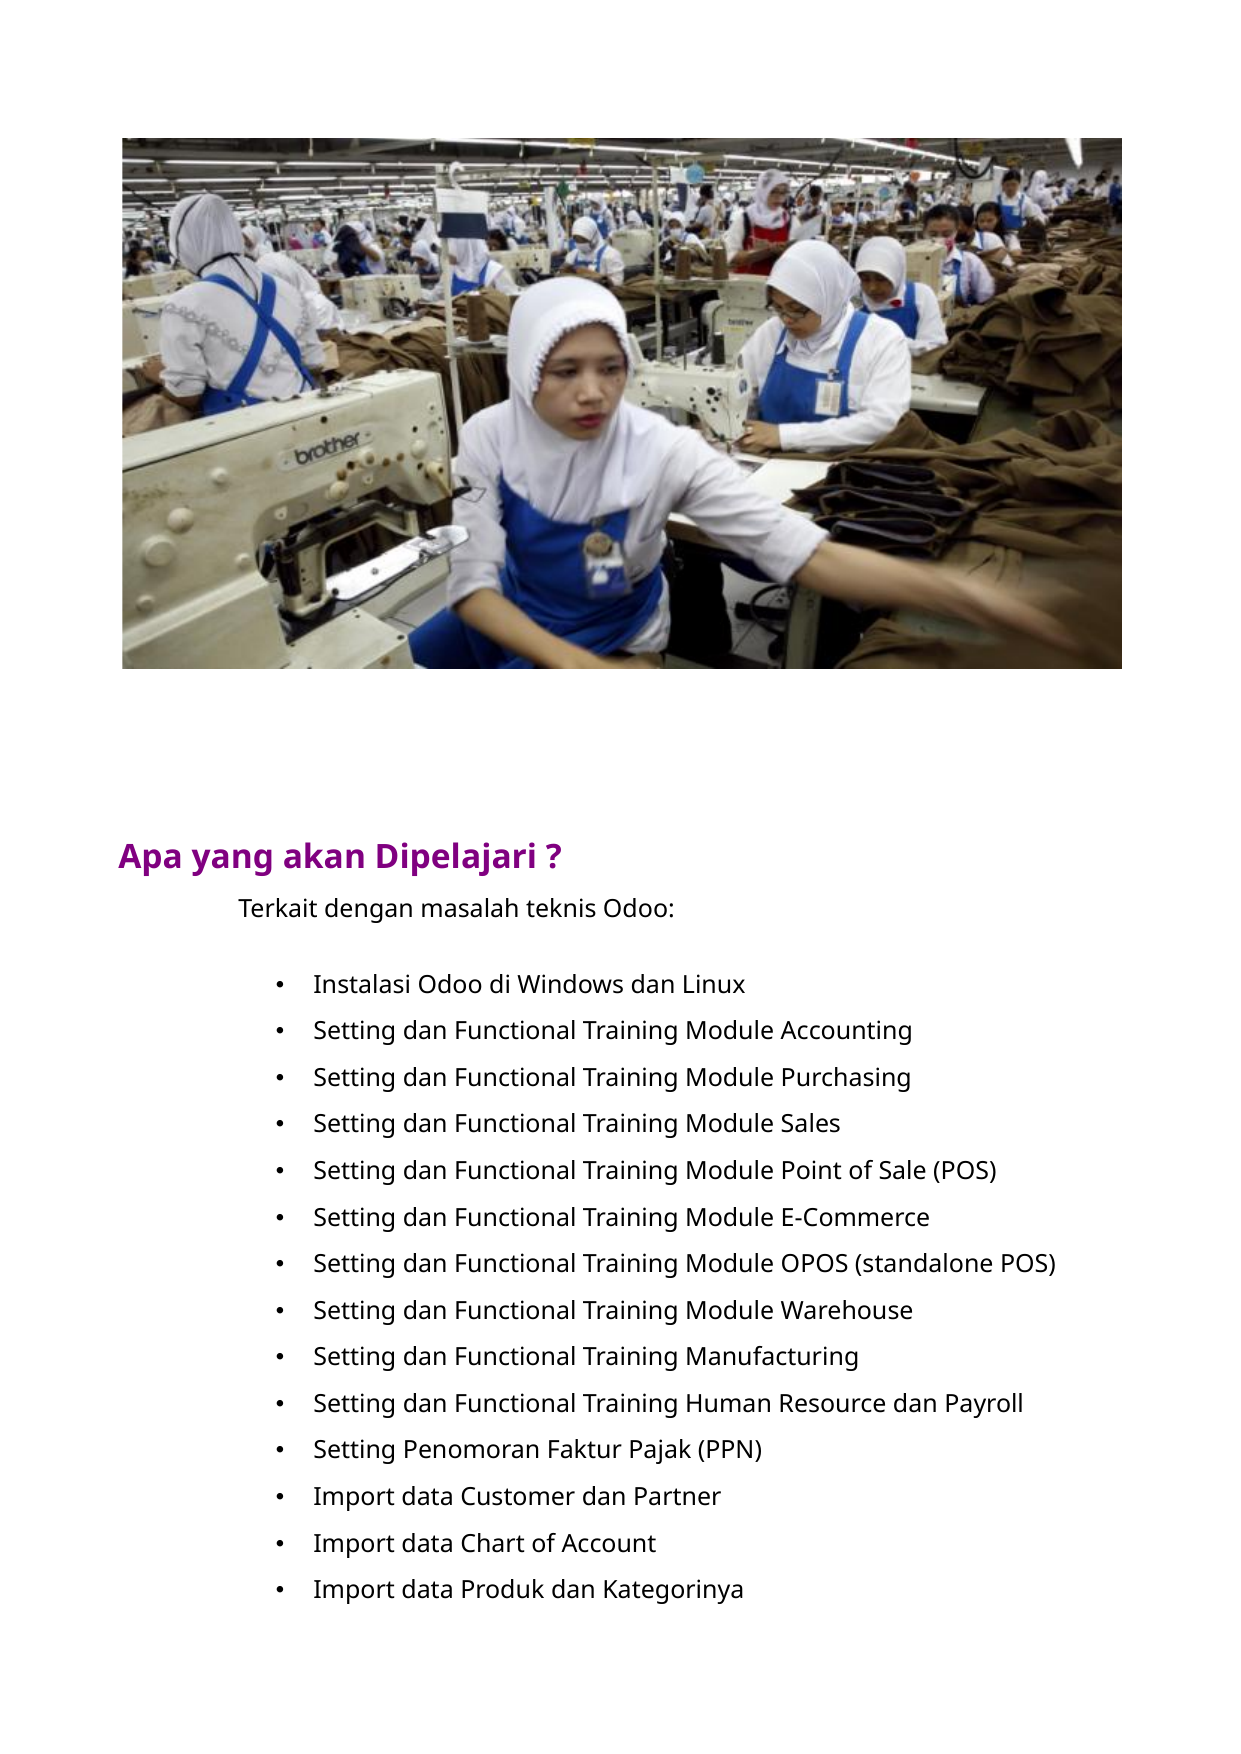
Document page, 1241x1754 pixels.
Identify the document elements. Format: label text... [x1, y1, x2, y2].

picture [122, 138, 1122, 669]
list Setting dan Functional Training Human Resource dan Payroll [276, 1386, 1122, 1419]
list Setting dan Functional Training Manufacturing [276, 1339, 1122, 1373]
list Import data Customer dan Partner [276, 1479, 1122, 1513]
list Setting dan Functional Training Module Sales [276, 1106, 1122, 1140]
list Setting dan Functional Training Module E-Commerce [276, 1199, 1122, 1233]
list Setting dan Functional Training Module OPOS (standalone POS) [276, 1246, 1122, 1280]
list Setting dan Functional Training Module Point of Sale (POS) [276, 1153, 1122, 1187]
text Terkait dengan masalah teknis Odoo: [238, 891, 1122, 925]
list Setting dan Functional Training Module Purchasing [276, 1059, 1122, 1094]
list Import data Produk dan Kategorinya [276, 1572, 1122, 1606]
list Setting dan Functional Training Module Accounting [276, 1013, 1122, 1047]
subtitle Apa yang akan Dipelajari ? [118, 833, 1122, 879]
list Setting Penomoran Faktur Pajak (PPN) [276, 1432, 1122, 1466]
list Import data Chart of Account [276, 1525, 1122, 1559]
list Instalasi Odoo di Windows dan Linux [276, 966, 1122, 1001]
list Setting dan Functional Training Module Warehouse [276, 1292, 1122, 1326]
